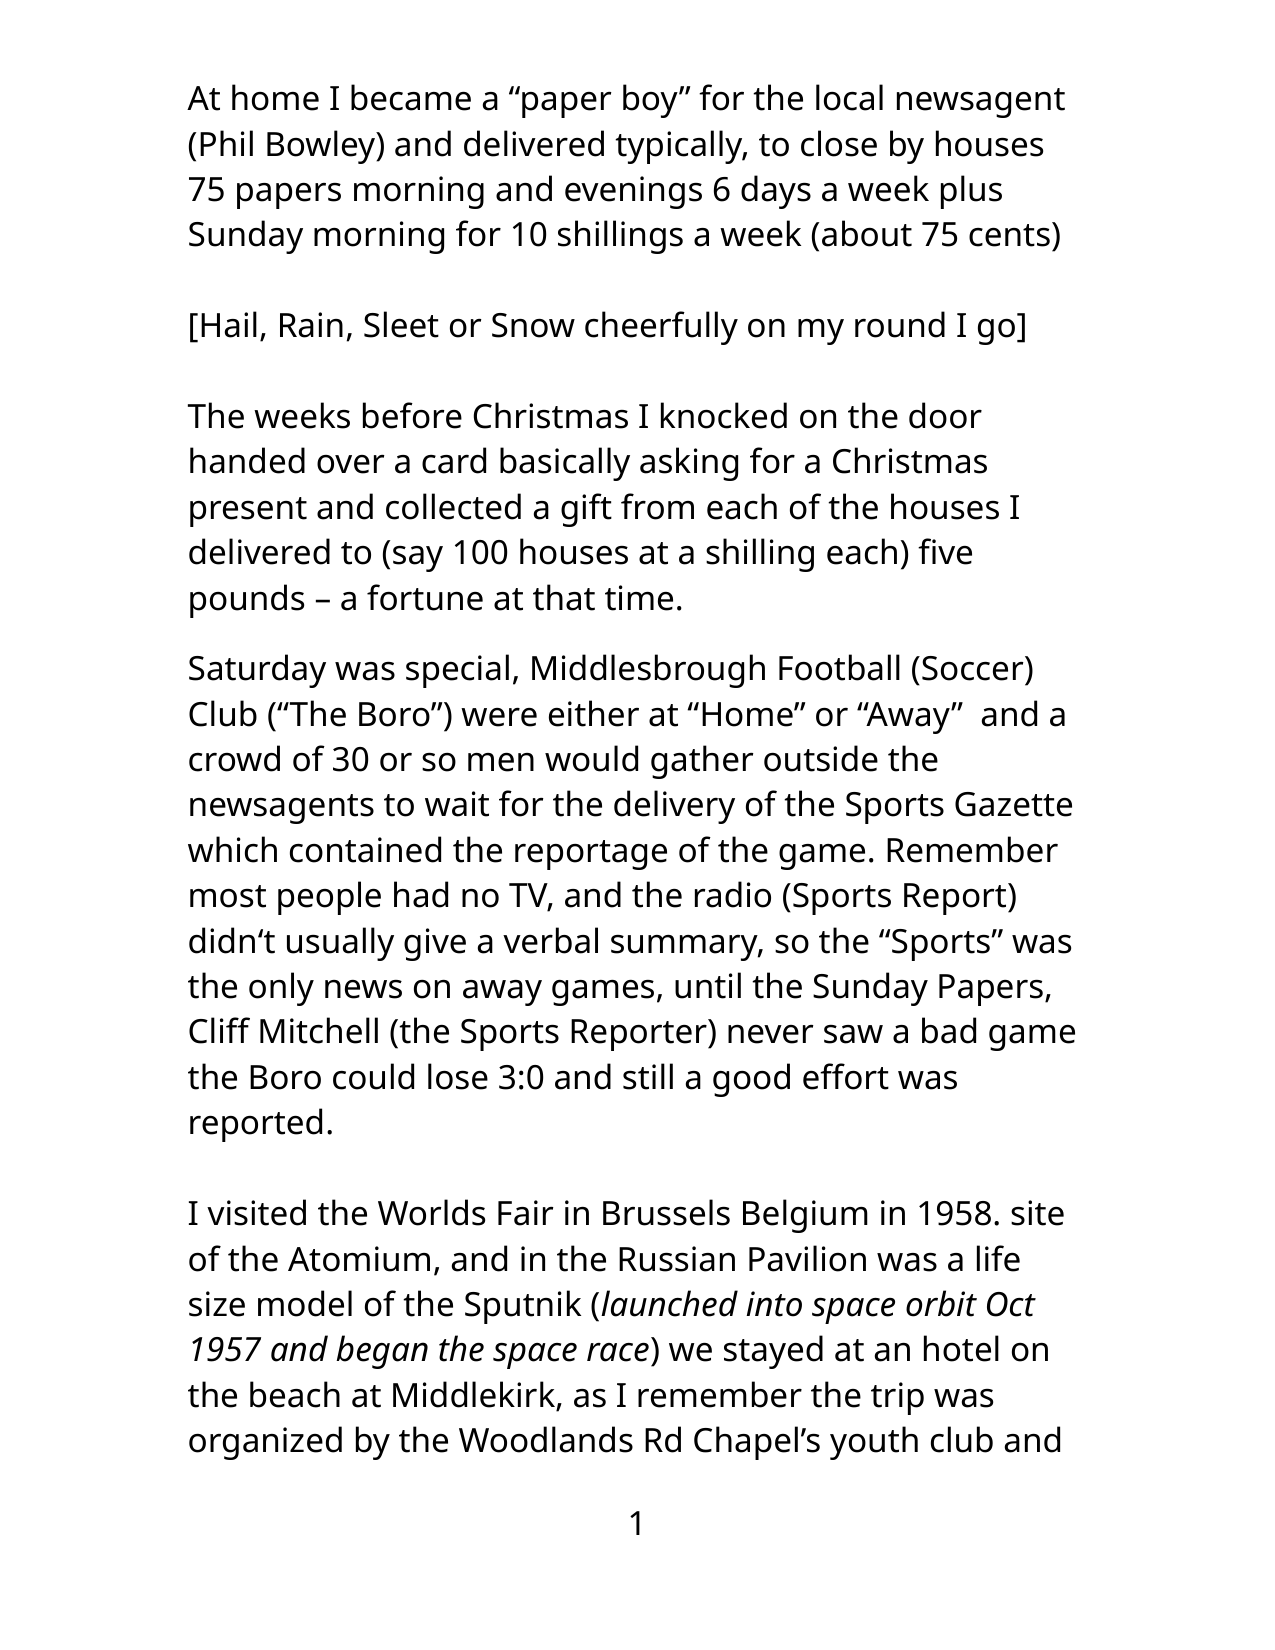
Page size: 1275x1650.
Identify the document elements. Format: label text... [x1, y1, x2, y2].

text [Hail, Rain, Sleet or Snow cheerfully on my round I go] [187, 302, 1087, 347]
text The weeks before Christmas I knocked on the door handed over a card basically asking for a Christmas present and collected a gift from each of the houses I delivered to (say 100 houses at a shilling each) five pounds – a fortune at that time. [187, 393, 1087, 620]
text Cliff Mitchell (the Sports Reporter) never saw a bad game the Boro could lose 3:0 and still a good effort was reported. [187, 1008, 1087, 1144]
text Saturday was special, Middlesbrough Football (Soccer) Club (“The Boro”) were either at “Home” or “Away” and a crowd of 30 or so men would gather outside the newsagents to wait for the delivery of the Sports Gazette which contained the reportage of the game. Remember most people had no TV, and the radio (Sports Report) didn‘t usually give a verbal summary, so the “Sports” was the only news on away games, until the Sunday Papers, [187, 645, 1087, 1008]
text At home I became a “paper boy” for the local newsagent (Phil Bowley) and delivered typically, to close by houses 75 papers morning and evenings 6 days a week plus Sunday morning for 10 shillings a week (about 75 cents) [187, 75, 1087, 257]
text I visited the Worlds Fair in Brussels Belgium in 1958. site of the Atomium, and in the Russian Pavilion was a life size model of the Sputnik (launched into space orbit Oct 1957 and began the space race) we stayed at an hotel on the beach at Middlekirk, as I remember the trip was organized by the Woodlands Rd Chapel’s youth club and [187, 1190, 1087, 1462]
